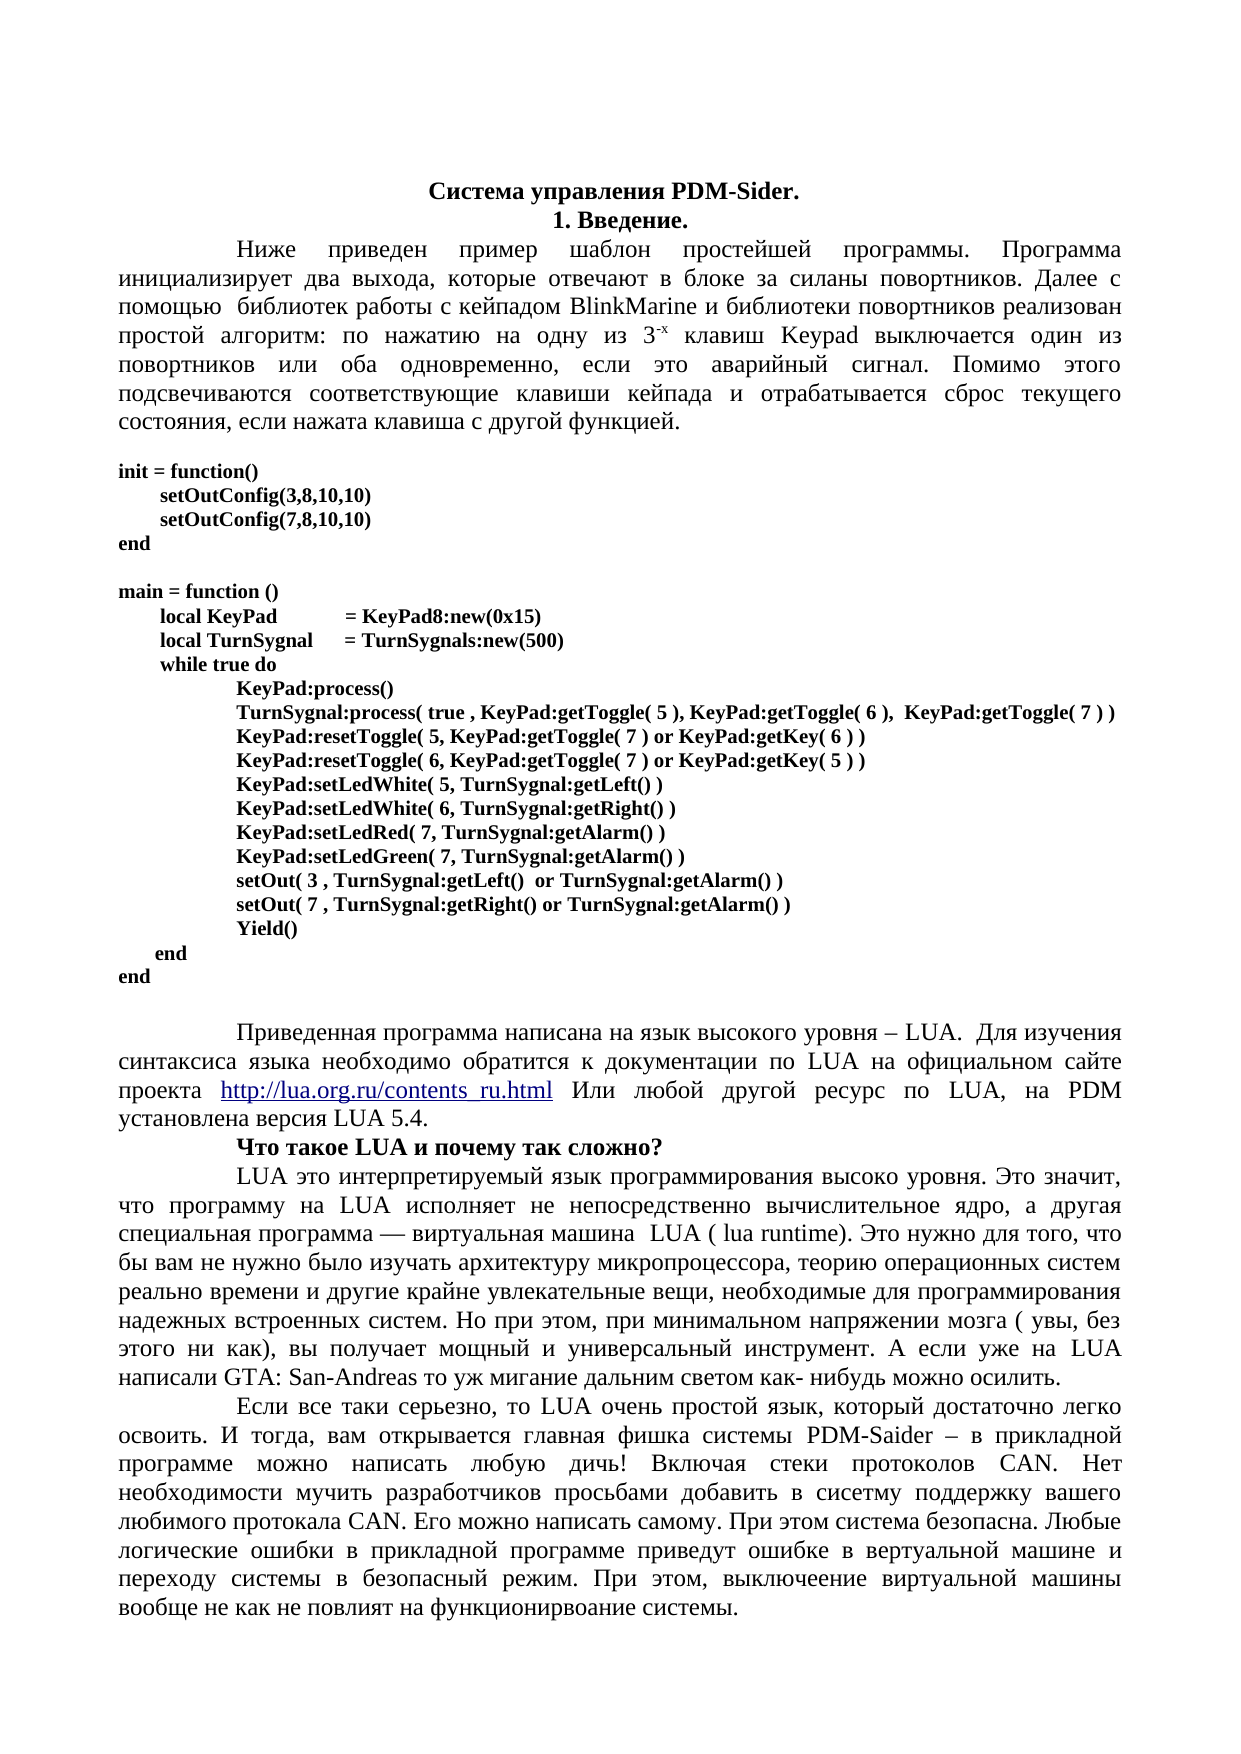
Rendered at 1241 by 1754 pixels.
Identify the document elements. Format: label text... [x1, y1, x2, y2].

text local TurnSygnal = TurnSygnals:new(500) [118, 628, 1122, 652]
text LUA это интерпретируемый язык программирования высоко уровня. Это значит, что программу на LUA исполняет не непосредственно вычислительное ядро, а другая специальная программа — виртуальная машина LUA ( lua runtime). Это нужно для того, что бы вам не нужно было изучать архитектуру микропроцессора, теорию операционных систем реально времени и другие крайне увлекательные вещи, необходимые для программирования надежных встроенных систем. Но при этом, при минимальном напряжении мозга ( увы, без этого ни как), вы получает мощный и универсальный инструмент. А если уже на LUA написали GTA: San-Andreas то уж мигание дальним светом как- нибудь можно осилить. [118, 1161, 1122, 1391]
text main = function () [118, 579, 1122, 603]
text KeyPad:process() [118, 676, 1122, 700]
text KeyPad:setLedGreen( 7, TurnSygnal:getAlarm() ) [118, 844, 1122, 868]
text setOut( 3 , TurnSygnal:getLeft() or TurnSygnal:getAlarm() ) [118, 868, 1122, 892]
text Ниже приведен пример шаблон простейшей программы. Программа инициализирует два выхода, которые отвечают в блоке за силаны повортников. Далее с помощью библиотек работы с кейпадом BlinkMarine и библиотеки повортников реализован простой алгоритм: по нажатию на одну из 3-х клавиш Keypad выключается один из повортников или оба одновременно, если это аварийный сигнал. Помимо этого подсвечиваются соответствующие клавиши кейпада и отрабатывается сброс текущего состояния, если нажата клавиша с другой функцией. [118, 234, 1122, 435]
text setOut( 7 , TurnSygnal:getRight() or TurnSygnal:getAlarm() ) [118, 892, 1122, 916]
text end [118, 964, 1122, 988]
text end [118, 940, 1122, 964]
text KeyPad:resetToggle( 5, KeyPad:getToggle( 7 ) or KeyPad:getKey( 6 ) ) [118, 724, 1122, 748]
text while true do [118, 652, 1122, 676]
text Что такое LUA и почему так сложно? [118, 1132, 1122, 1161]
text KeyPad:setLedWhite( 6, TurnSygnal:getRight() ) [118, 796, 1122, 820]
text init = function() [118, 459, 1122, 483]
text end [118, 531, 1122, 555]
text KeyPad:setLedWhite( 5, TurnSygnal:getLeft() ) [118, 772, 1122, 796]
text Если все таки серьезно, то LUA очень простой язык, который достаточно легко освоить. И тогда, вам открывается главная фишка системы PDM-Saider – в прикладной программе можно написать любую дичь! Включая стеки протоколов CAN. Нет необходимости мучить разработчиков просьбами добавить в сисетму поддержку вашего любимого протокала CAN. Его можно написать самому. При этом система безопасна. Любые логические ошибки в прикладной программе приведут ошибке в вертуальной машине и переходу системы в безопасный режим. При этом, выключеение виртуальной машины вообще не как не повлият на функционирвоание системы. [118, 1391, 1122, 1621]
text Yield() [118, 916, 1122, 940]
text local KeyPad = KeyPad8:new(0x15) [118, 603, 1122, 628]
text 1. Введение. [118, 205, 1122, 234]
text TurnSygnal:process( true , KeyPad:getToggle( 5 ), KeyPad:getToggle( 6 ), KeyPad:getToggle( 7 ) ) [118, 700, 1122, 724]
text KeyPad:setLedRed( 7, TurnSygnal:getAlarm() ) [118, 820, 1122, 844]
text Приведенная программа написана на язык высокого уровня – LUA. Для изучения синтаксиса языка необходимо обратится к документации по LUA на официальном сайте проекта http://lua.org.ru/contents_ru.html Или любой другой ресурс по LUA, на PDM установлена версия LUA 5.4. [118, 1017, 1122, 1132]
text KeyPad:resetToggle( 6, KeyPad:getToggle( 7 ) or KeyPad:getKey( 5 ) ) [118, 748, 1122, 772]
text setOutConfig(7,8,10,10) [118, 507, 1122, 531]
text setOutConfig(3,8,10,10) [118, 483, 1122, 507]
text Система управления PDM-Sider. [118, 176, 1122, 205]
